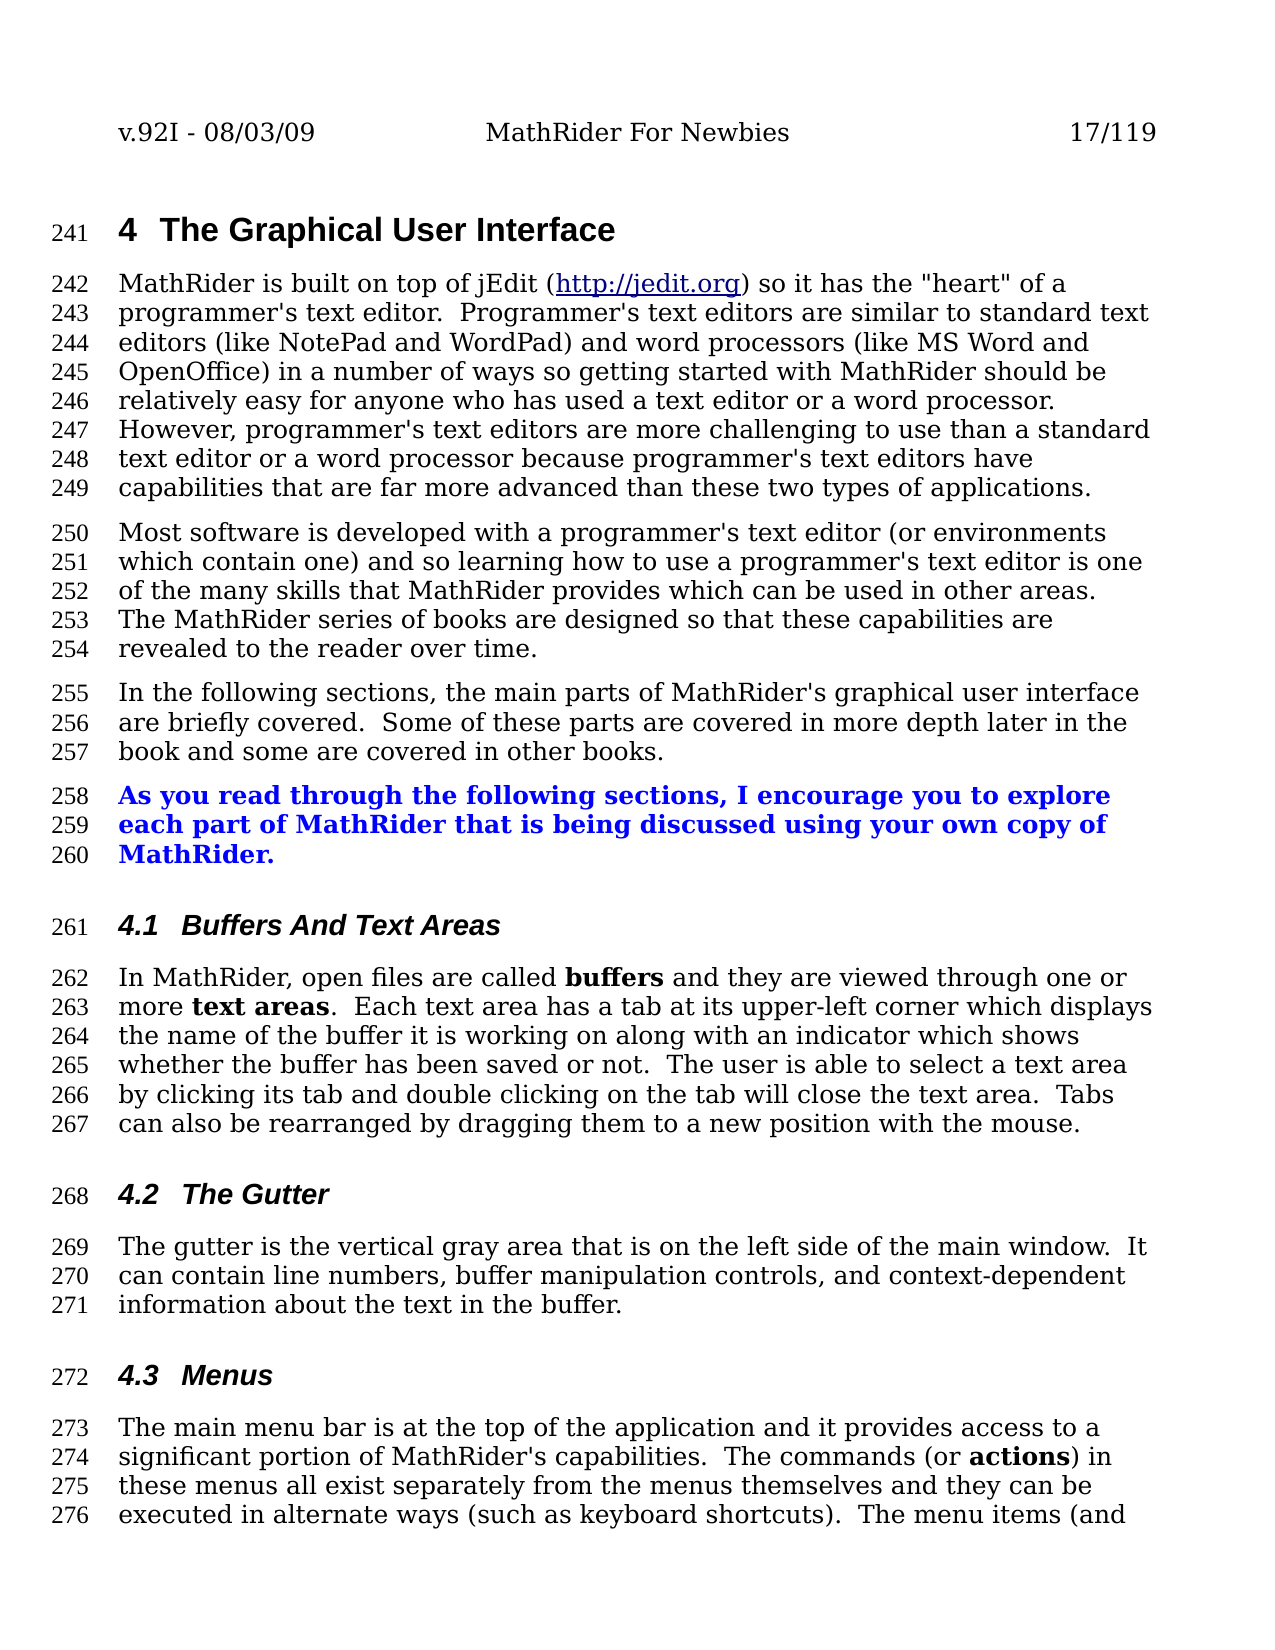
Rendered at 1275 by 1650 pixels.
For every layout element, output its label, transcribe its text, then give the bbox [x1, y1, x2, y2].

text MathRider is built on top of jEdit (http://jedit.org) so it has the "heart" of a programmer's text editor. Programmer's text editors are similar to standard text editors (like NotePad and WordPad) and word processors (like MS Word and OpenOffice) in a number of ways so getting started with MathRider should be relatively easy for anyone who has used a text editor or a word processor. However, programmer's text editors are more challenging to use than a standard text editor or a word processor because programmer's text editors have capabilities that are far more advanced than these two types of applications. [118, 269, 1157, 503]
text In MathRider, open files are called buffers and they are viewed through one or more text areas. Each text area has a tab at its upper-left corner which displays the name of the buffer it is working on along with an indicator which shows whether the buffer has been saved or not. The user is able to select a text area by clicking its tab and double clicking on the tab will close the text area. Tabs can also be rearranged by dragging them to a new position with the mouse. [118, 963, 1157, 1138]
subtitle Menus [118, 1358, 1157, 1392]
text In the following sections, the main parts of MathRider's graphical user interface are briefly covered. Some of these parts are covered in more depth later in the book and some are covered in other books. [118, 678, 1157, 766]
text The gutter is the vertical gray area that is on the left side of the main window. It can contain line numbers, buffer manipulation controls, and context-dependent information about the text in the buffer. [118, 1232, 1157, 1319]
subtitle The Gutter [118, 1177, 1157, 1211]
text The main menu bar is at the top of the application and it provides access to a significant portion of MathRider's capabilities. The commands (or actions) in these menus all exist separately from the menus themselves and they can be executed in alternate ways (such as keyboard shortcuts). The menu items (and [118, 1413, 1157, 1529]
text Most software is developed with a programmer's text editor (or environments which contain one) and so learning how to use a programmer's text editor is one of the many skills that MathRider provides which can be used in other areas. The MathRider series of books are designed so that these capabilities are revealed to the reader over time. [118, 518, 1157, 663]
subtitle The Graphical User Interface [118, 210, 1157, 248]
subtitle Buffers And Text Areas [118, 908, 1157, 942]
text As you read through the following sections, I encourage you to explore each part of MathRider that is being discussed using your own copy of MathRider. [118, 781, 1157, 869]
